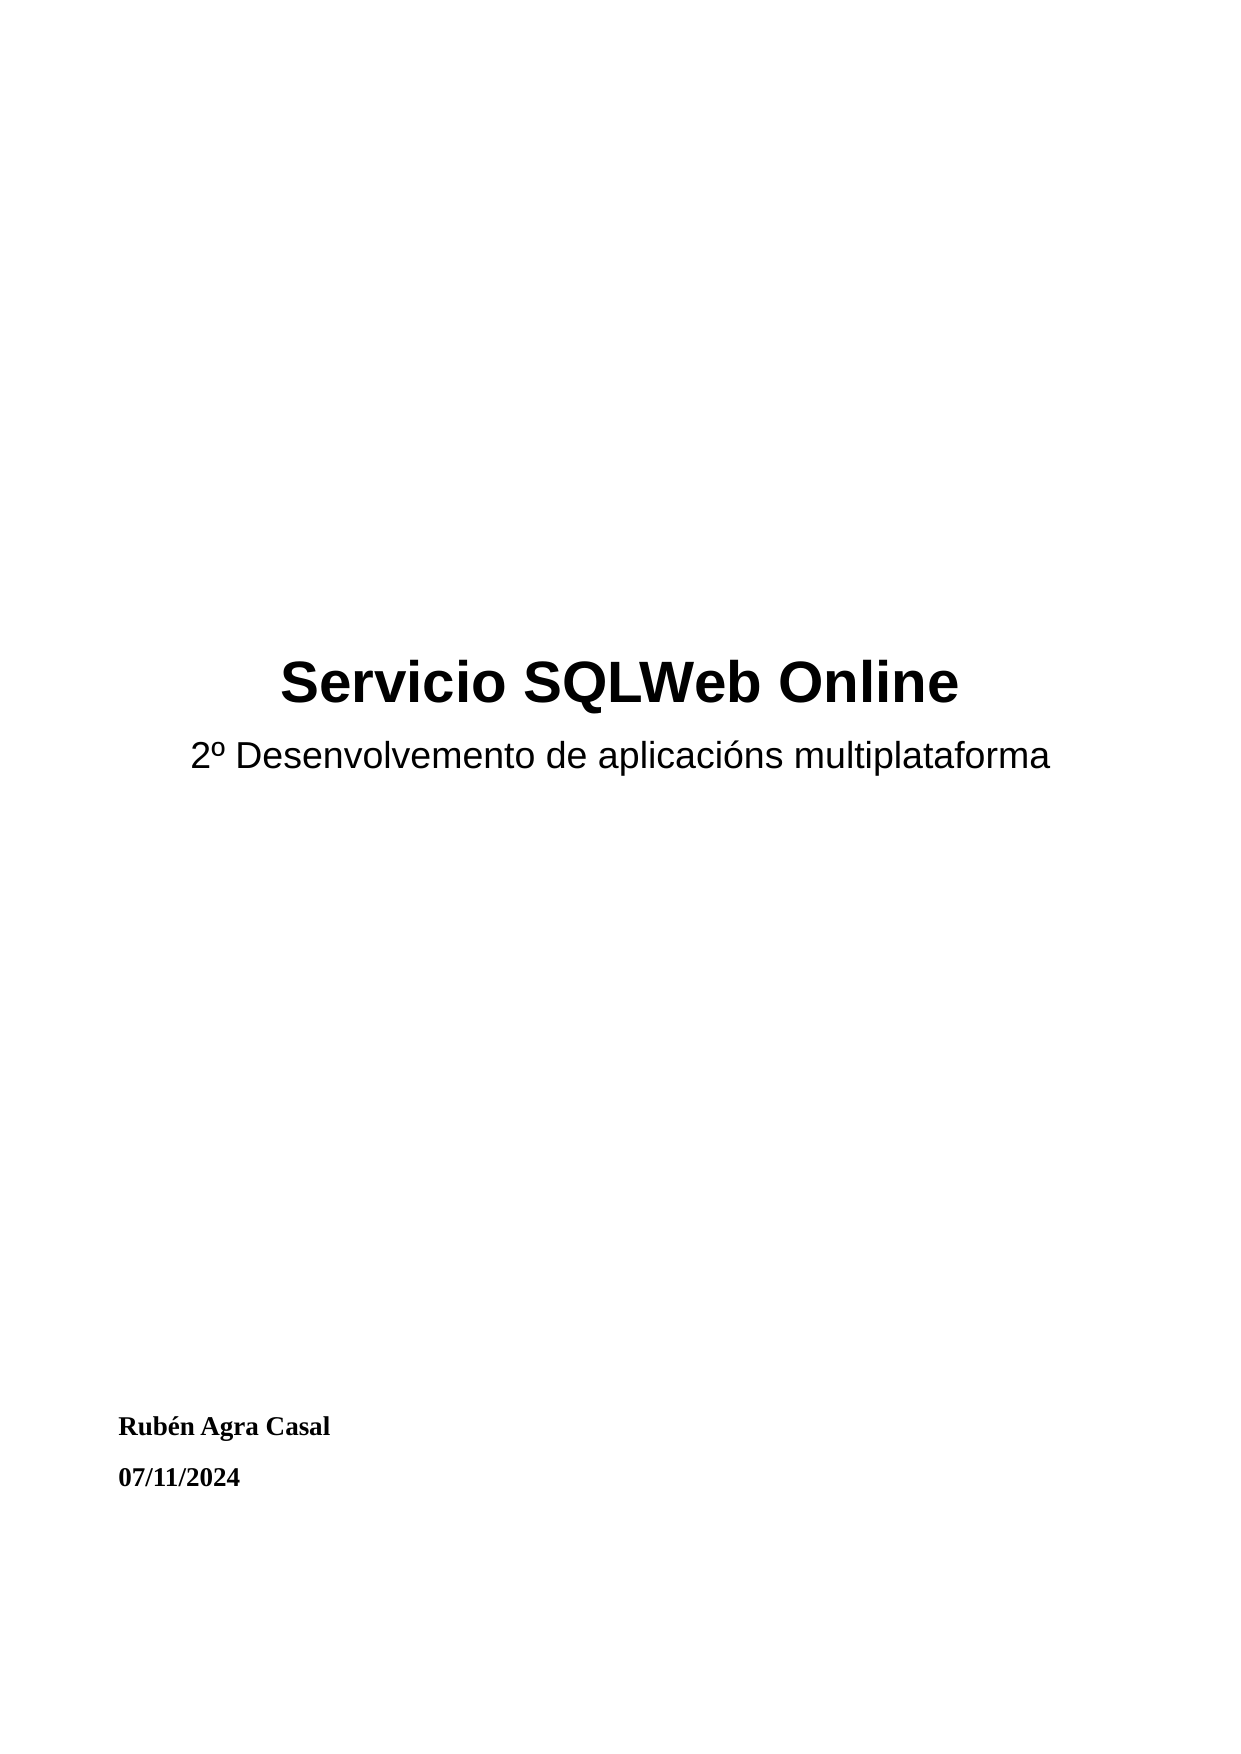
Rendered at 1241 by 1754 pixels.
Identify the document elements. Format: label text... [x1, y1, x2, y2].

title Servicio SQLWeb Online [118, 647, 1122, 714]
text Rubén Agra Casal [118, 1410, 1122, 1441]
subtitle 2º Desenvolvemento de aplicacións multiplataforma [118, 733, 1122, 776]
text 07/11/2024 [118, 1461, 1122, 1492]
